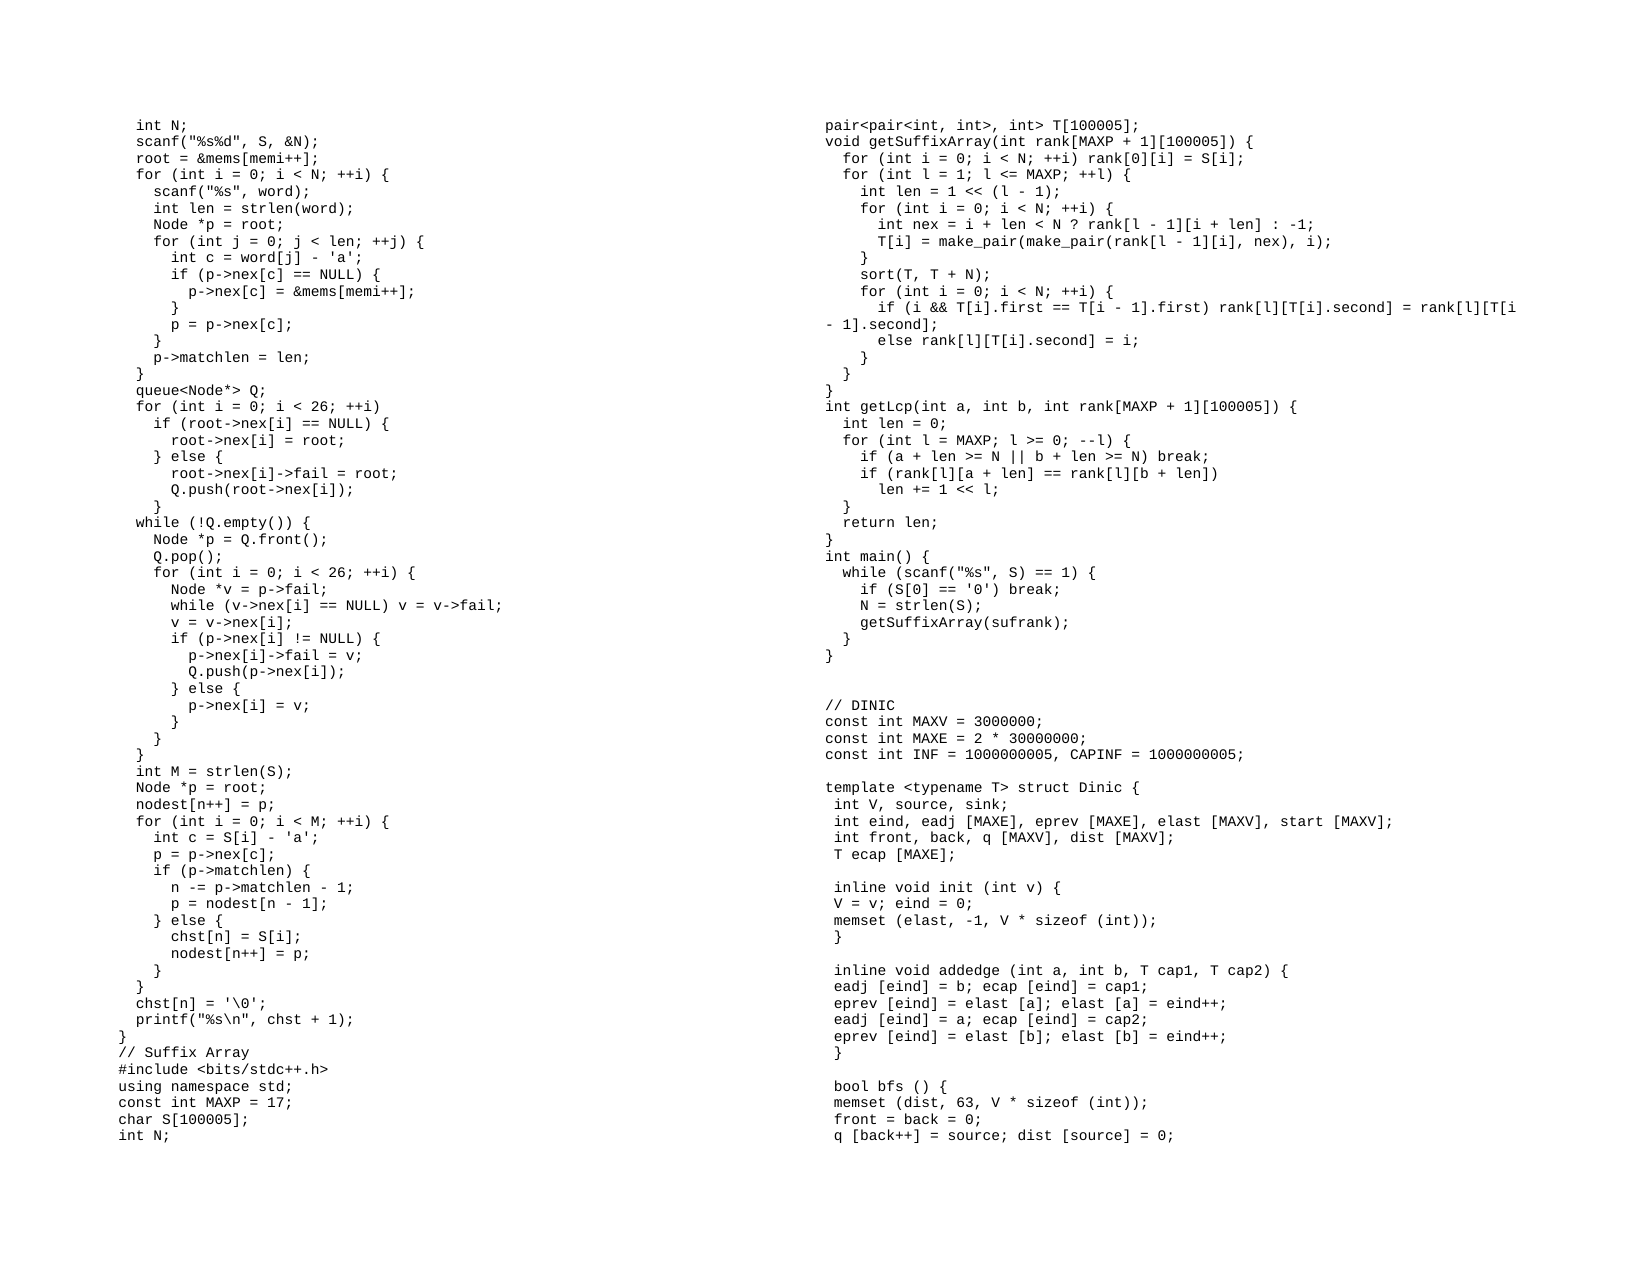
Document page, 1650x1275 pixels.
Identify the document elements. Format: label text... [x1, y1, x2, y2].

text for (int l = 1; l <= MAXP; ++l) { [825, 168, 1532, 184]
text eprev [eind] = elast [b]; elast [b] = eind++; [825, 1029, 1532, 1046]
text if (p->nex[c] == NULL) { [118, 267, 825, 284]
text T ecap [MAXE]; [825, 847, 1532, 863]
text Q.push(p->nex[i]); [118, 665, 825, 681]
text } [825, 350, 1532, 367]
text int nex = i + len < N ? rank[l - 1][i + len] : -1; [825, 217, 1532, 234]
text for (int i = 0; i < N; ++i) { [825, 201, 1532, 217]
text eadj [eind] = b; ecap [eind] = cap1; [825, 979, 1532, 996]
text p->nex[i] = v; [118, 698, 825, 714]
text if (i && T[i].first == T[i - 1].first) rank[l][T[i].second] = rank[l][T[i - 1].second]; [825, 300, 1532, 333]
text front = back = 0; [825, 1112, 1532, 1128]
text p = p->nex[c]; [118, 317, 825, 333]
text nodest[n++] = p; [118, 797, 825, 814]
text } else { [118, 913, 825, 930]
text } [825, 251, 1532, 267]
text p = nodest[n - 1]; [118, 897, 825, 913]
text T[i] = make_pair(make_pair(rank[l - 1][i], nex), i); [825, 234, 1532, 251]
text // DINIC [825, 698, 1532, 714]
text p = p->nex[c]; [118, 847, 825, 863]
text } [118, 367, 825, 383]
text pair<pair<int, int>, int> T[100005]; [825, 118, 1532, 135]
text } [118, 963, 825, 979]
text } [825, 930, 1532, 946]
text Node *v = p->fail; [118, 582, 825, 598]
text } [825, 499, 1532, 516]
text } [825, 648, 1532, 665]
text getSuffixArray(sufrank); [825, 615, 1532, 632]
text const int INF = 1000000005, CAPINF = 1000000005; [825, 747, 1532, 764]
text int M = strlen(S); [118, 764, 825, 781]
text } [825, 383, 1532, 400]
text } else { [118, 681, 825, 698]
text if (a + len >= N || b + len >= N) break; [825, 449, 1532, 466]
text scanf("%s", word); [118, 184, 825, 201]
text scanf("%s%d", S, &N); [118, 135, 825, 151]
text for (int l = MAXP; l >= 0; --l) { [825, 433, 1532, 449]
text } [825, 632, 1532, 648]
text } [118, 747, 825, 764]
text inline void init (int v) { [825, 880, 1532, 897]
text int c = word[j] - 'a'; [118, 251, 825, 267]
text int N; [118, 118, 825, 135]
text if (p->matchlen) { [118, 863, 825, 880]
text Node *p = root; [118, 781, 825, 797]
text for (int i = 0; i < N; ++i) { [118, 168, 825, 184]
text char S[100005]; [118, 1112, 825, 1128]
text Q.pop(); [118, 549, 825, 565]
text N = strlen(S); [825, 598, 1532, 615]
text Node *p = Q.front(); [118, 532, 825, 549]
text if (rank[l][a + len] == rank[l][b + len]) [825, 466, 1532, 482]
text if (p->nex[i] != NULL) { [118, 632, 825, 648]
text int len = 0; [825, 416, 1532, 433]
text while (v->nex[i] == NULL) v = v->fail; [118, 598, 825, 615]
text queue<Node*> Q; [118, 383, 825, 400]
text int front, back, q [MAXV], dist [MAXV]; [825, 830, 1532, 847]
text chst[n] = '\0'; [118, 996, 825, 1012]
text root->nex[i]->fail = root; [118, 466, 825, 482]
text int eind, eadj [MAXE], eprev [MAXE], elast [MAXV], start [MAXV]; [825, 814, 1532, 830]
text for (int i = 0; i < M; ++i) { [118, 814, 825, 830]
text const int MAXV = 3000000; [825, 714, 1532, 731]
text // Suffix Array [118, 1046, 825, 1062]
text q [back++] = source; dist [source] = 0; [825, 1128, 1532, 1145]
text } [118, 731, 825, 747]
text #include <bits/stdc++.h> [118, 1062, 825, 1079]
text memset (dist, 63, V * sizeof (int)); [825, 1095, 1532, 1112]
text const int MAXP = 17; [118, 1095, 825, 1112]
text memset (elast, -1, V * sizeof (int)); [825, 913, 1532, 930]
text while (!Q.empty()) { [118, 516, 825, 532]
text int len = strlen(word); [118, 201, 825, 217]
text if (root->nex[i] == NULL) { [118, 416, 825, 433]
text Node *p = root; [118, 217, 825, 234]
text for (int i = 0; i < N; ++i) { [825, 284, 1532, 300]
text for (int j = 0; j < len; ++j) { [118, 234, 825, 251]
text int N; [118, 1128, 825, 1145]
text for (int i = 0; i < N; ++i) rank[0][i] = S[i]; [825, 151, 1532, 168]
text nodest[n++] = p; [118, 946, 825, 963]
text eprev [eind] = elast [a]; elast [a] = eind++; [825, 996, 1532, 1012]
text eadj [eind] = a; ecap [eind] = cap2; [825, 1012, 1532, 1029]
text const int MAXE = 2 * 30000000; [825, 731, 1532, 747]
text p->nex[i]->fail = v; [118, 648, 825, 665]
text while (scanf("%s", S) == 1) { [825, 565, 1532, 582]
text sort(T, T + N); [825, 267, 1532, 284]
text len += 1 << l; [825, 482, 1532, 499]
text n -= p->matchlen - 1; [118, 880, 825, 897]
text printf("%s\n", chst + 1); [118, 1012, 825, 1029]
text int len = 1 << (l - 1); [825, 184, 1532, 201]
text p->nex[c] = &mems[memi++]; [118, 284, 825, 300]
text } [118, 333, 825, 350]
text root->nex[i] = root; [118, 433, 825, 449]
text int c = S[i] - 'a'; [118, 830, 825, 847]
text inline void addedge (int a, int b, T cap1, T cap2) { [825, 963, 1532, 979]
text for (int i = 0; i < 26; ++i) { [118, 565, 825, 582]
text p->matchlen = len; [118, 350, 825, 367]
text if (S[0] == '0') break; [825, 582, 1532, 598]
text root = &mems[memi++]; [118, 151, 825, 168]
text v = v->nex[i]; [118, 615, 825, 632]
text int main() { [825, 549, 1532, 565]
text bool bfs () { [825, 1079, 1532, 1095]
text } else { [118, 449, 825, 466]
text int getLcp(int a, int b, int rank[MAXP + 1][100005]) { [825, 400, 1532, 416]
text Q.push(root->nex[i]); [118, 482, 825, 499]
text } [118, 1029, 825, 1046]
text V = v; eind = 0; [825, 897, 1532, 913]
text } [118, 979, 825, 996]
text } [118, 714, 825, 731]
text using namespace std; [118, 1079, 825, 1095]
text } [825, 367, 1532, 383]
text void getSuffixArray(int rank[MAXP + 1][100005]) { [825, 135, 1532, 151]
text return len; [825, 516, 1532, 532]
text } [825, 1046, 1532, 1062]
text int V, source, sink; [825, 797, 1532, 814]
text chst[n] = S[i]; [118, 930, 825, 946]
text for (int i = 0; i < 26; ++i) [118, 400, 825, 416]
text } [118, 499, 825, 516]
text template <typename T> struct Dinic { [825, 781, 1532, 797]
text } [825, 532, 1532, 549]
text } [118, 300, 825, 317]
text else rank[l][T[i].second] = i; [825, 333, 1532, 350]
